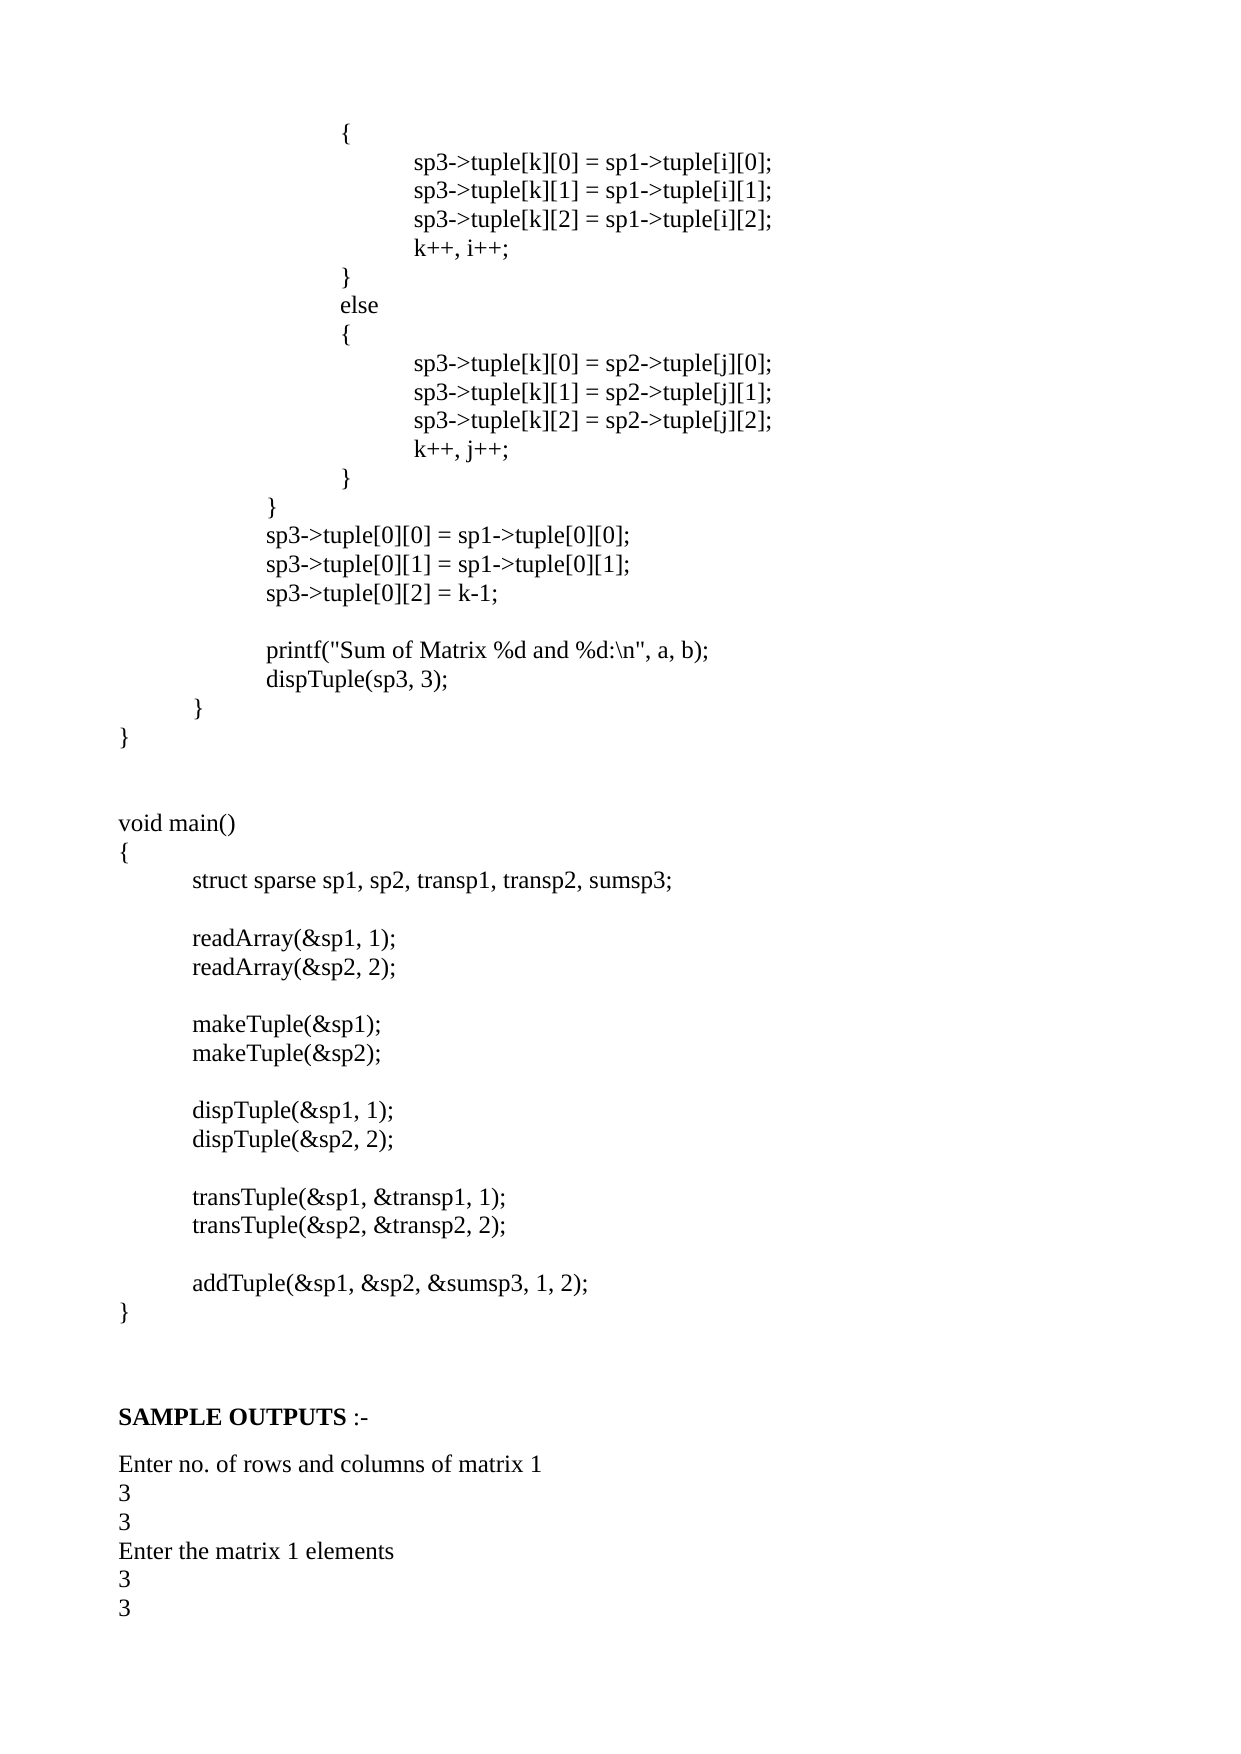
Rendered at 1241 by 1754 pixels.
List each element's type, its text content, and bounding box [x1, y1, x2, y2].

text } [118, 693, 1122, 722]
text makeTuple(&sp2); [118, 1038, 1122, 1067]
text printf("Sum of Matrix %d and %d:\n", a, b); [118, 636, 1122, 664]
text } [118, 492, 1122, 521]
text addTuple(&sp1, &sp2, &sumsp3, 1, 2); [118, 1268, 1122, 1297]
text readArray(&sp2, 2); [118, 952, 1122, 981]
text dispTuple(&sp1, 1); [118, 1096, 1122, 1124]
text { [118, 837, 1122, 866]
text SAMPLE OUTPUTS :- [118, 1402, 1122, 1431]
text sp3->tuple[k][1] = sp1->tuple[i][1]; [118, 176, 1122, 204]
text sp3->tuple[k][1] = sp2->tuple[j][1]; [118, 377, 1122, 406]
text } [118, 463, 1122, 492]
text dispTuple(&sp2, 2); [118, 1124, 1122, 1153]
text Enter the matrix 1 elements [118, 1536, 1122, 1564]
text sp3->tuple[k][2] = sp1->tuple[i][2]; [118, 204, 1122, 233]
text else [118, 291, 1122, 319]
text sp3->tuple[k][0] = sp2->tuple[j][0]; [118, 348, 1122, 377]
text struct sparse sp1, sp2, transp1, transp2, sumsp3; [118, 866, 1122, 894]
text k++, j++; [118, 434, 1122, 463]
text k++, i++; [118, 233, 1122, 262]
text void main() [118, 808, 1122, 837]
text sp3->tuple[0][2] = k-1; [118, 578, 1122, 607]
text { [118, 319, 1122, 348]
text 3 [118, 1478, 1122, 1507]
text sp3->tuple[k][0] = sp1->tuple[i][0]; [118, 147, 1122, 176]
text dispTuple(sp3, 3); [118, 664, 1122, 693]
text makeTuple(&sp1); [118, 1009, 1122, 1038]
text { [118, 118, 1122, 147]
text 3 [118, 1507, 1122, 1536]
text transTuple(&sp1, &transp1, 1); [118, 1182, 1122, 1211]
text readArray(&sp1, 1); [118, 923, 1122, 952]
text transTuple(&sp2, &transp2, 2); [118, 1211, 1122, 1239]
text Enter no. of rows and columns of matrix 1 [118, 1449, 1122, 1478]
text 3 [118, 1593, 1122, 1622]
text 3 [118, 1564, 1122, 1593]
text } [118, 262, 1122, 291]
text sp3->tuple[0][1] = sp1->tuple[0][1]; [118, 549, 1122, 578]
text sp3->tuple[0][0] = sp1->tuple[0][0]; [118, 521, 1122, 549]
text } [118, 1297, 1122, 1326]
text sp3->tuple[k][2] = sp2->tuple[j][2]; [118, 406, 1122, 434]
text } [118, 722, 1122, 751]
